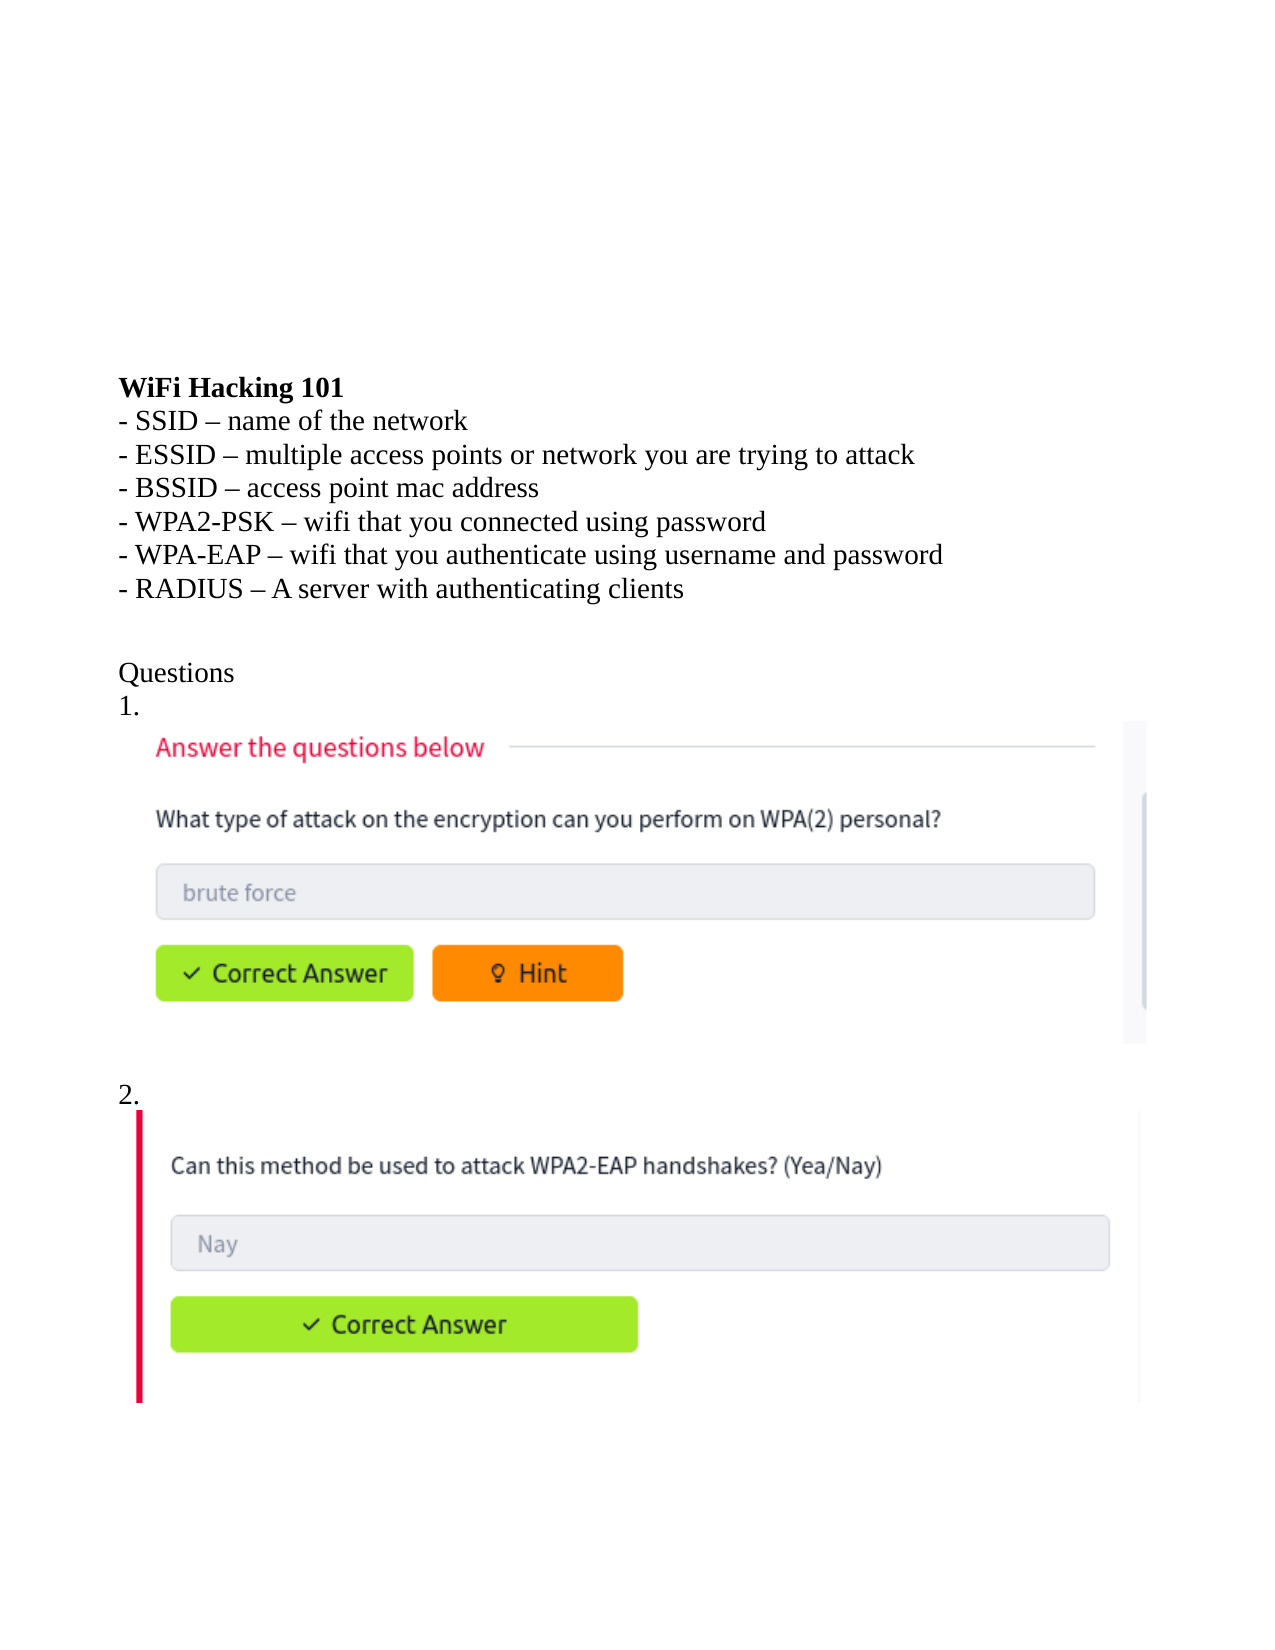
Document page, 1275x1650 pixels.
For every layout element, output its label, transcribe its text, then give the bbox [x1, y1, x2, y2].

text - WPA-EAP – wifi that you authenticate using username and password [118, 537, 1157, 571]
text - RADIUS – A server with authenticating clients [118, 571, 1157, 604]
text 1. [118, 688, 1157, 722]
text 2. [118, 1077, 1157, 1111]
text - BSSID – access point mac address [118, 470, 1157, 504]
text Questions [118, 655, 1157, 688]
picture [128, 721, 1147, 1044]
text - WPA2-PSK – wifi that you connected using password [118, 504, 1157, 537]
picture [135, 1110, 1140, 1403]
text - ESSID – multiple access points or network you are trying to attack [118, 437, 1157, 470]
text - SSID – name of the network [118, 403, 1157, 437]
text WiFi Hacking 101 [118, 370, 1157, 403]
